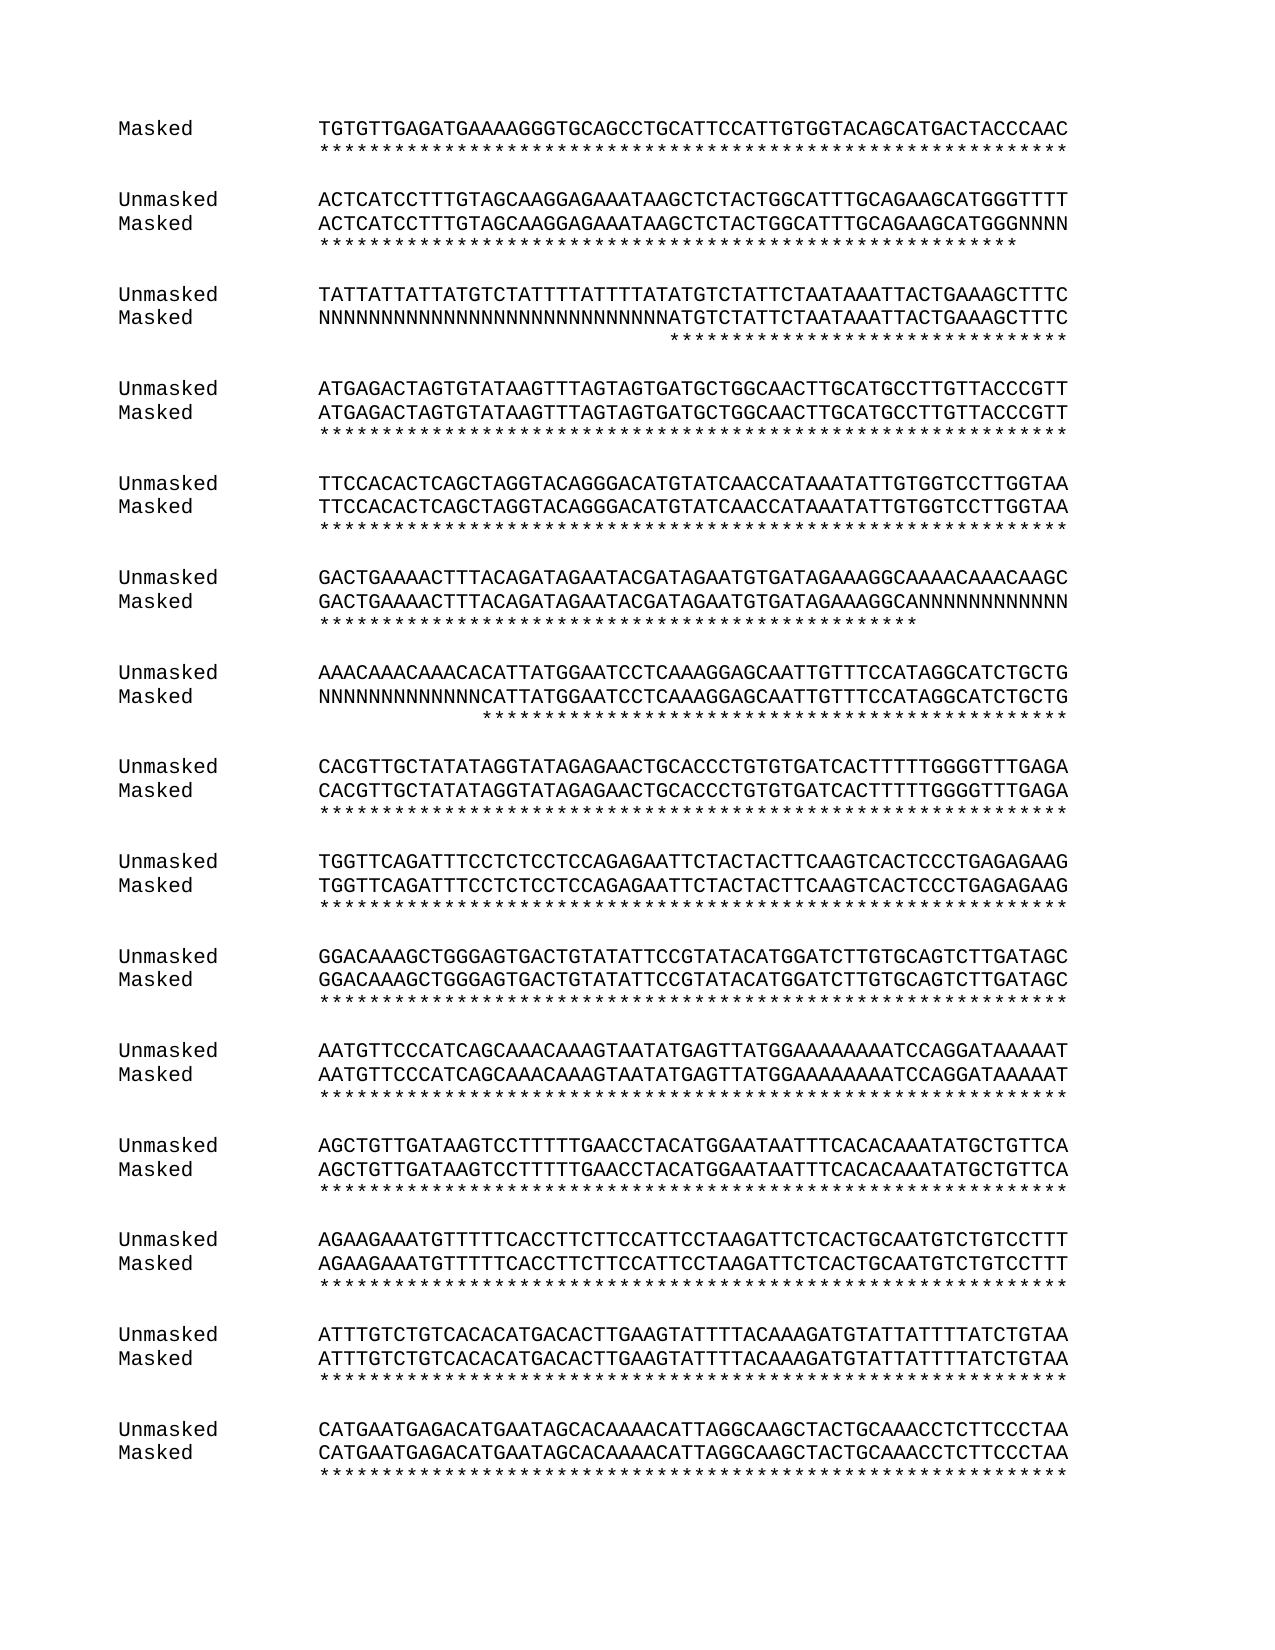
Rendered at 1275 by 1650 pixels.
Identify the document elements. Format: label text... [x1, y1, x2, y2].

text Unmasked GACTGAAAACTTTACAGATAGAATACGATAGAATGTGATAGAAAGGCAAAACAAACAAGC [118, 567, 1157, 591]
text Unmasked CACGTTGCTATATAGGTATAGAGAACTGCACCCTGTGTGATCACTTTTTGGGGTTTGAGA [118, 757, 1157, 780]
text Unmasked TATTATTATTATGTCTATTTTATTTTATATGTCTATTCTAATAAATTACTGAAAGCTTTC [118, 284, 1157, 307]
text ************************************************************ [118, 804, 1157, 827]
text ************************************************************ [118, 142, 1157, 165]
text ******************************** [118, 331, 1157, 354]
text Masked TTCCACACTCAGCTAGGTACAGGGACATGTATCAACCATAAATATTGTGGTCCTTGGTAA [118, 496, 1157, 520]
text Masked ATTTGTCTGTCACACATGACACTTGAAGTATTTTACAAAGATGTATTATTTTATCTGTAA [118, 1348, 1157, 1371]
text ************************************************************ [118, 520, 1157, 544]
text ************************************************************ [118, 898, 1157, 922]
text Unmasked CATGAATGAGACATGAATAGCACAAAACATTAGGCAAGCTACTGCAAACCTCTTCCCTAA [118, 1419, 1157, 1442]
text Masked NNNNNNNNNNNNNCATTATGGAATCCTCAAAGGAGCAATTGTTTCCATAGGCATCTGCTG [118, 686, 1157, 709]
text Unmasked ATGAGACTAGTGTATAAGTTTAGTAGTGATGCTGGCAACTTGCATGCCTTGTTACCCGTT [118, 378, 1157, 402]
text Masked GGACAAAGCTGGGAGTGACTGTATATTCCGTATACATGGATCTTGTGCAGTCTTGATAGC [118, 969, 1157, 993]
text Masked ACTCATCCTTTGTAGCAAGGAGAAATAAGCTCTACTGGCATTTGCAGAAGCATGGGNNNN [118, 213, 1157, 236]
text Masked AATGTTCCCATCAGCAAACAAAGTAATATGAGTTATGGAAAAAAAATCCAGGATAAAAAT [118, 1064, 1157, 1088]
text Masked AGAAGAAATGTTTTTCACCTTCTTCCATTCCTAAGATTCTCACTGCAATGTCTGTCCTTT [118, 1253, 1157, 1277]
text Unmasked ATTTGTCTGTCACACATGACACTTGAAGTATTTTACAAAGATGTATTATTTTATCTGTAA [118, 1324, 1157, 1348]
text ************************************************************ [118, 993, 1157, 1017]
text Masked GACTGAAAACTTTACAGATAGAATACGATAGAATGTGATAGAAAGGCANNNNNNNNNNNN [118, 591, 1157, 615]
text *********************************************** [118, 709, 1157, 733]
text ************************************************************ [118, 1466, 1157, 1489]
text Masked TGTGTTGAGATGAAAAGGGTGCAGCCTGCATTCCATTGTGGTACAGCATGACTACCCAAC [118, 118, 1157, 142]
text Unmasked AGCTGTTGATAAGTCCTTTTTGAACCTACATGGAATAATTTCACACAAATATGCTGTTCA [118, 1135, 1157, 1158]
text ******************************************************** [118, 236, 1157, 260]
text Masked CATGAATGAGACATGAATAGCACAAAACATTAGGCAAGCTACTGCAAACCTCTTCCCTAA [118, 1442, 1157, 1466]
text Unmasked ACTCATCCTTTGTAGCAAGGAGAAATAAGCTCTACTGGCATTTGCAGAAGCATGGGTTTT [118, 189, 1157, 213]
text ************************************************************ [118, 1088, 1157, 1111]
text ************************************************************ [118, 1277, 1157, 1300]
text Masked ATGAGACTAGTGTATAAGTTTAGTAGTGATGCTGGCAACTTGCATGCCTTGTTACCCGTT [118, 402, 1157, 426]
text Unmasked AATGTTCCCATCAGCAAACAAAGTAATATGAGTTATGGAAAAAAAATCCAGGATAAAAAT [118, 1040, 1157, 1064]
text Unmasked TTCCACACTCAGCTAGGTACAGGGACATGTATCAACCATAAATATTGTGGTCCTTGGTAA [118, 473, 1157, 496]
text Unmasked AAACAAACAAACACATTATGGAATCCTCAAAGGAGCAATTGTTTCCATAGGCATCTGCTG [118, 662, 1157, 686]
text Unmasked TGGTTCAGATTTCCTCTCCTCCAGAGAATTCTACTACTTCAAGTCACTCCCTGAGAGAAG [118, 851, 1157, 875]
text Masked TGGTTCAGATTTCCTCTCCTCCAGAGAATTCTACTACTTCAAGTCACTCCCTGAGAGAAG [118, 875, 1157, 898]
text Masked AGCTGTTGATAAGTCCTTTTTGAACCTACATGGAATAATTTCACACAAATATGCTGTTCA [118, 1158, 1157, 1182]
text ************************************************************ [118, 1182, 1157, 1206]
text ************************************************ [118, 615, 1157, 638]
text Masked CACGTTGCTATATAGGTATAGAGAACTGCACCCTGTGTGATCACTTTTTGGGGTTTGAGA [118, 780, 1157, 804]
text ************************************************************ [118, 426, 1157, 449]
text ************************************************************ [118, 1371, 1157, 1395]
text Masked NNNNNNNNNNNNNNNNNNNNNNNNNNNNATGTCTATTCTAATAAATTACTGAAAGCTTTC [118, 307, 1157, 331]
text Unmasked AGAAGAAATGTTTTTCACCTTCTTCCATTCCTAAGATTCTCACTGCAATGTCTGTCCTTT [118, 1229, 1157, 1253]
text Unmasked GGACAAAGCTGGGAGTGACTGTATATTCCGTATACATGGATCTTGTGCAGTCTTGATAGC [118, 946, 1157, 969]
